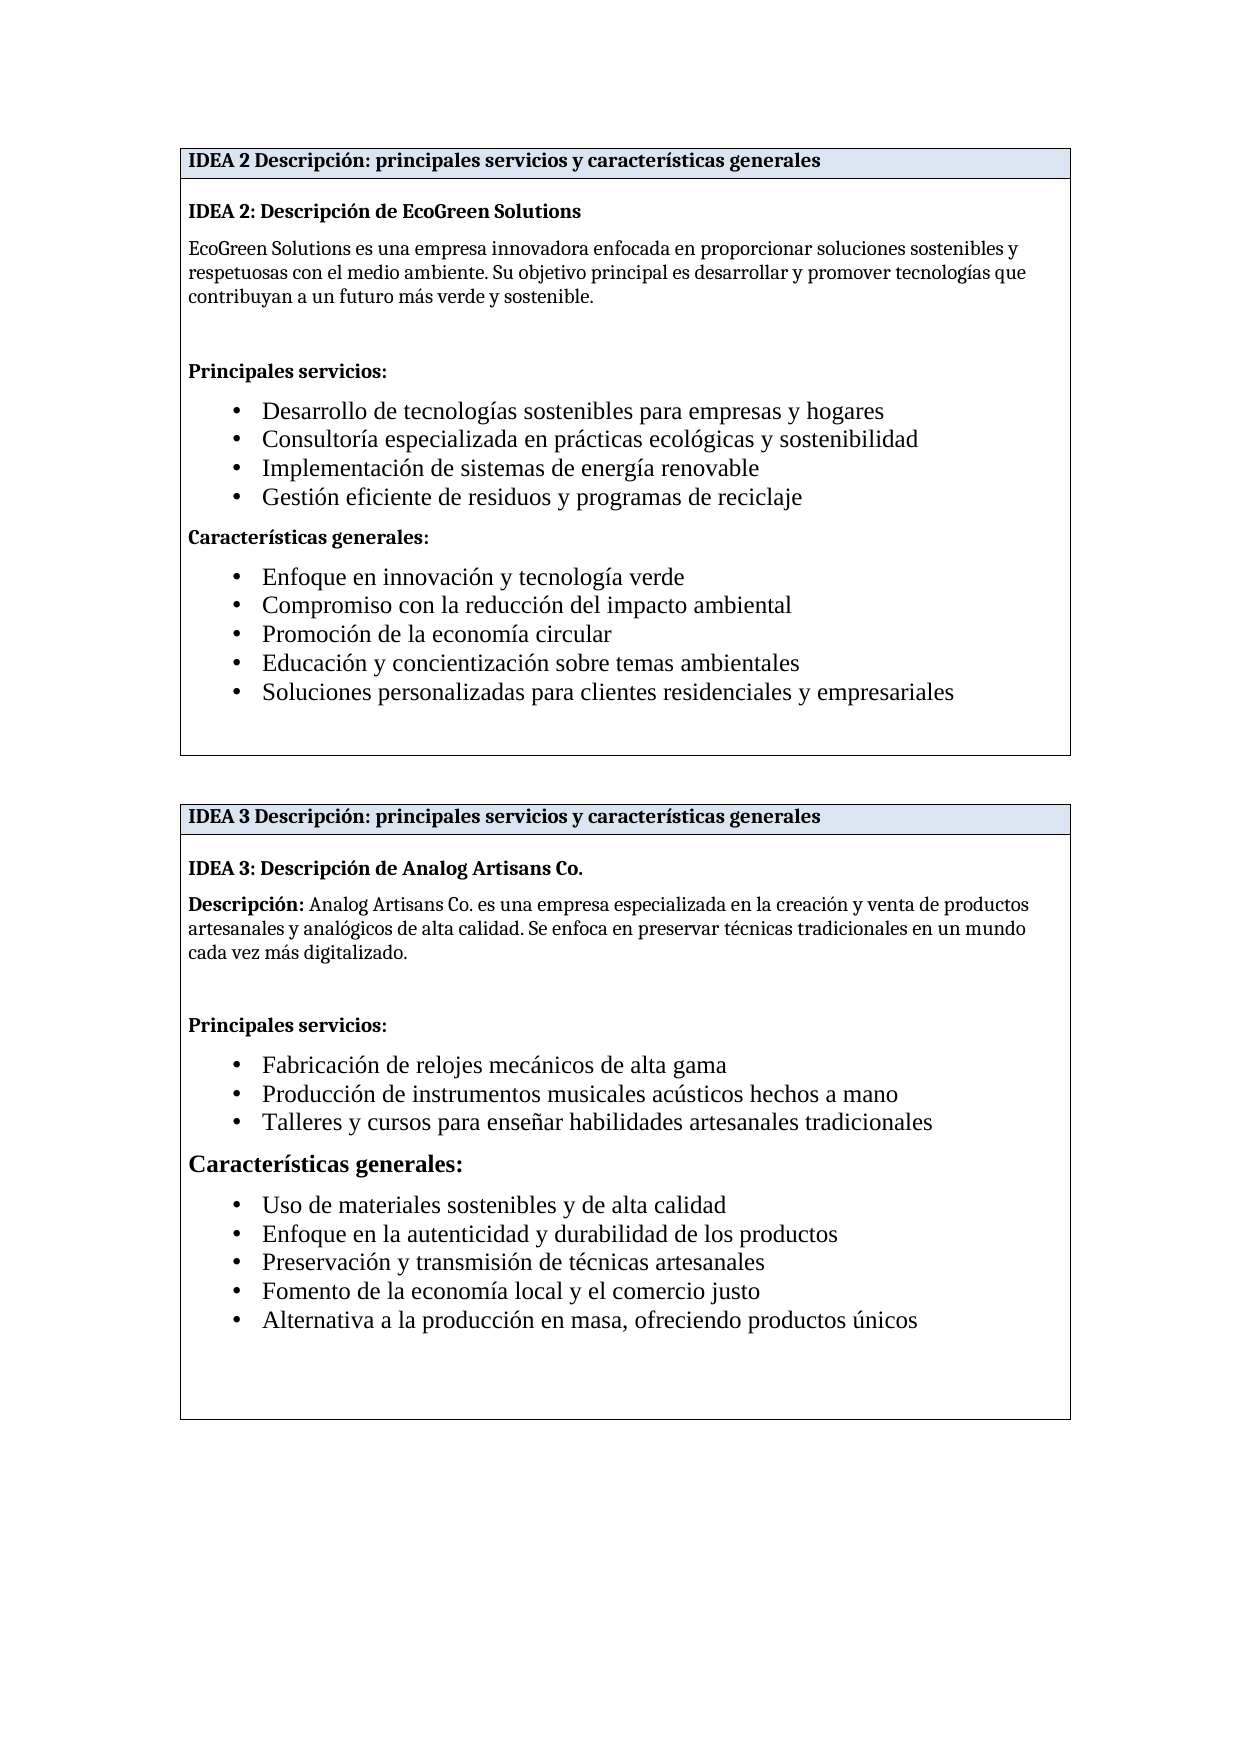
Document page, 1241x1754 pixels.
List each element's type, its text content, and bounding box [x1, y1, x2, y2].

table_cell IDEA 3: Descripción de Analog Artisans Co. Descripción: Analog Artisans Co. es una empresa especializada en la creación y venta de productos artesanales y analógicos de alta calidad. Se enfoca en preservar técnicas tradicionales en un mundo cada vez más digitalizado. Principales servicios: Fabricación de relojes mecánicos de alta gama Producción de instrumentos musicales acústicos hechos a mano Talleres y cursos para enseñar habilidades artesanales tradicionales Características generales: Uso de materiales sostenibles y de alta calidad Enfoque en la autenticidad y durabilidad de los productos Preservación y transmisión de técnicas artesanales Fomento de la economía local y el comercio justo Alternativa a la producción en masa, ofreciendo productos únicos [181, 835, 1070, 1419]
table_cell IDEA 2: Descripción de EcoGreen Solutions EcoGreen Solutions es una empresa innovadora enfocada en proporcionar soluciones sostenibles y respetuosas con el medio ambiente. Su objetivo principal es desarrollar y promover tecnologías que contribuyan a un futuro más verde y sostenible. Principales servicios: Desarrollo de tecnologías sostenibles para empresas y hogares Consultoría especializada en prácticas ecológicas y sostenibilidad Implementación de sistemas de energía renovable Gestión eficiente de residuos y programas de reciclaje Características generales: Enfoque en innovación y tecnología verde Compromiso con la reducción del impacto ambiental Promoción de la economía circular Educación y concientización sobre temas ambientales Soluciones personalizadas para clientes residenciales y empresariales [181, 179, 1070, 754]
table_header IDEA 3 Descripción: principales servicios y características generales [181, 805, 1070, 834]
table_header IDEA 2 Descripción: principales servicios y características generales [181, 149, 1070, 178]
